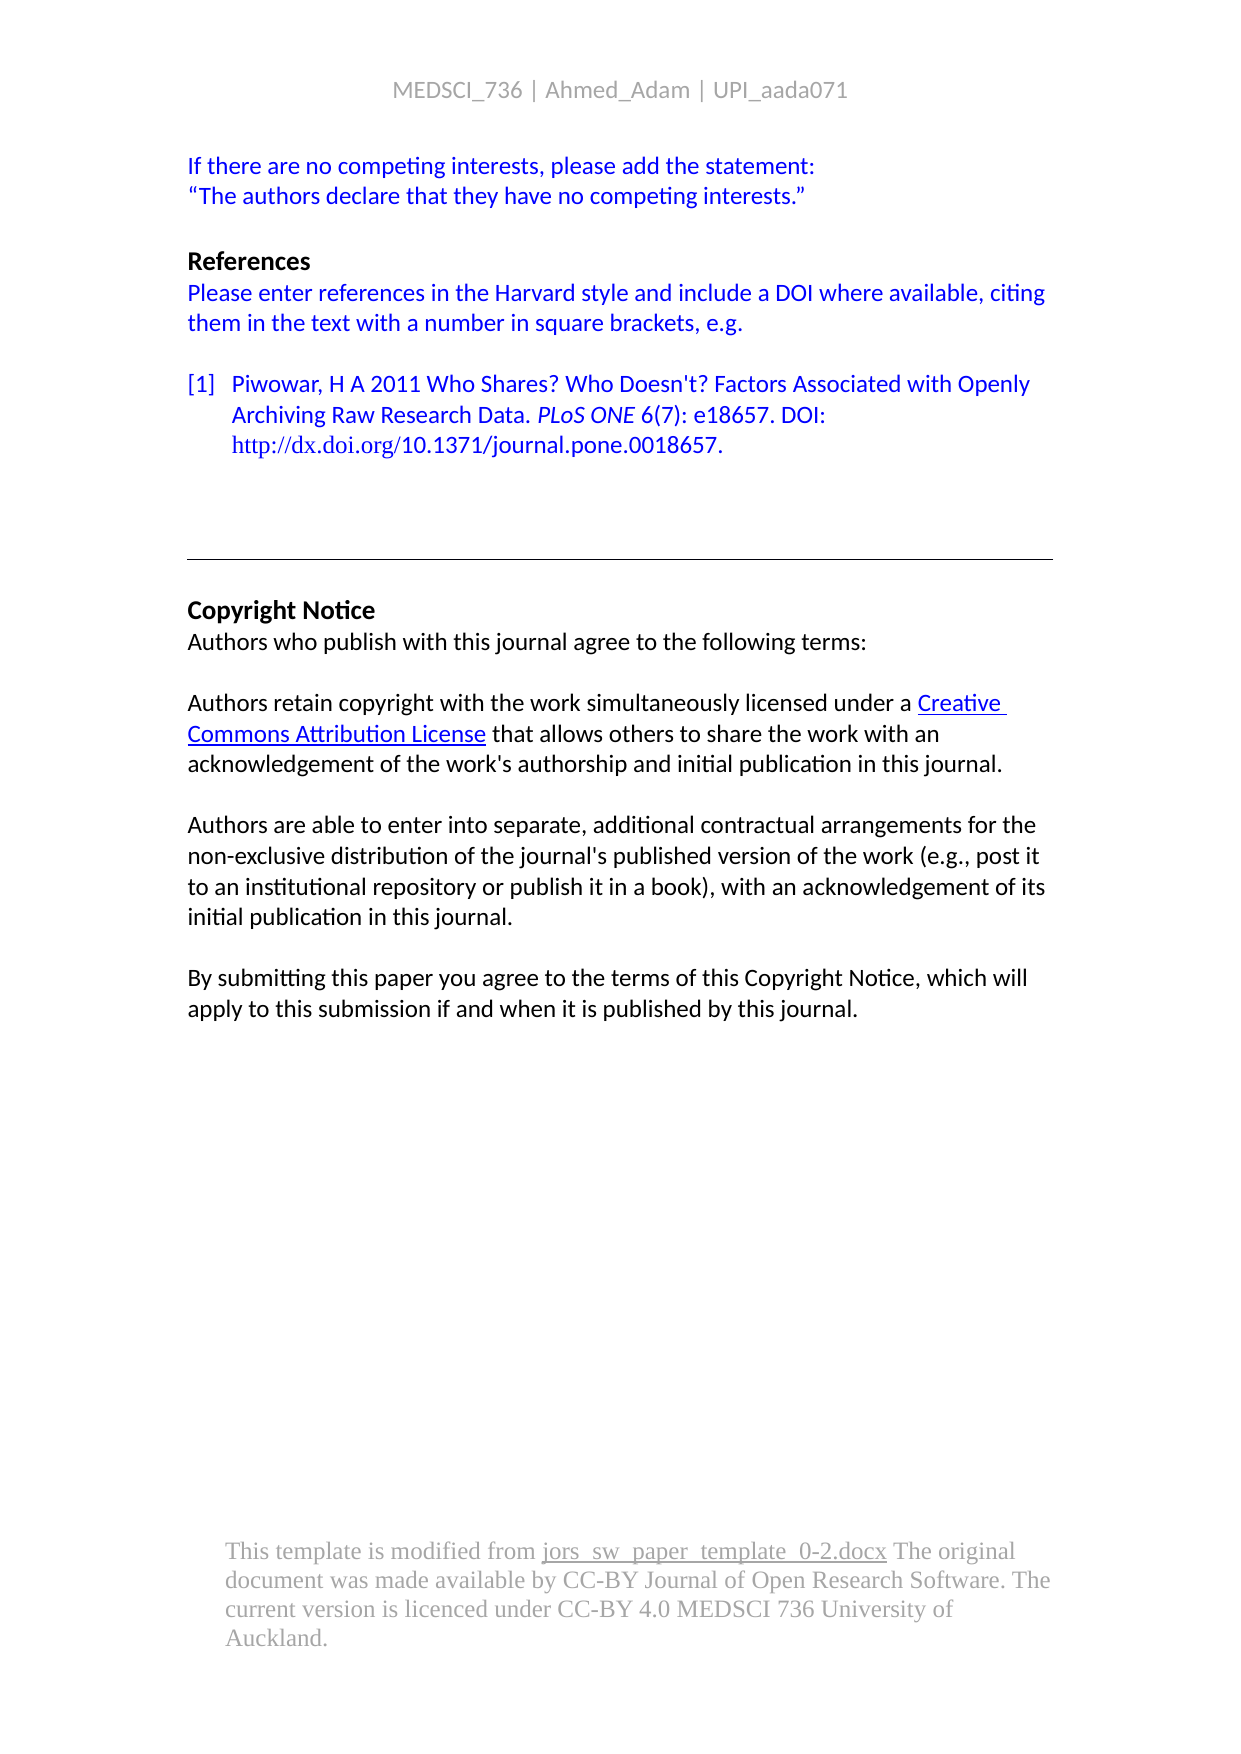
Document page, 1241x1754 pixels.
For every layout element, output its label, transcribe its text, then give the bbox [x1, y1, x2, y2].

text By submitting this paper you agree to the terms of this Copyright Notice, which will apply to this submission if and when it is published by this journal. [187, 962, 1053, 1023]
text [1] Piwowar, H A 2011 Who Shares? Who Doesn't? Factors Associated with Openly Archiving Raw Research Data. PLoS ONE 6(7): e18657. DOI: http://dx.doi.org/10.1371/journal.pone.0018657. [187, 369, 1053, 460]
text Authors retain copyright with the work simultaneously licensed under a Creative Commons Attribution License that allows others to share the work with an acknowledgement of the work's authorship and initial publication in this journal. [187, 687, 1053, 779]
text “The authors declare that they have no competing interests.” [187, 181, 1053, 211]
text References [187, 244, 1053, 277]
text Please enter references in the Harvard style and include a DOI where available, citing them in the text with a number in square brackets, e.g. [187, 277, 1053, 338]
text Authors who publish with this journal agree to the following terms: [187, 626, 1053, 657]
text Copyright Notice [187, 593, 1053, 626]
text If there are no competing interests, please add the statement: [187, 150, 1053, 181]
text Authors are able to enter into separate, additional contractual arrangements for the non-exclusive distribution of the journal's published version of the work (e.g., post it to an institutional repository or publish it in a book), with an acknowledgement of its initial publication in this journal. [187, 809, 1053, 932]
